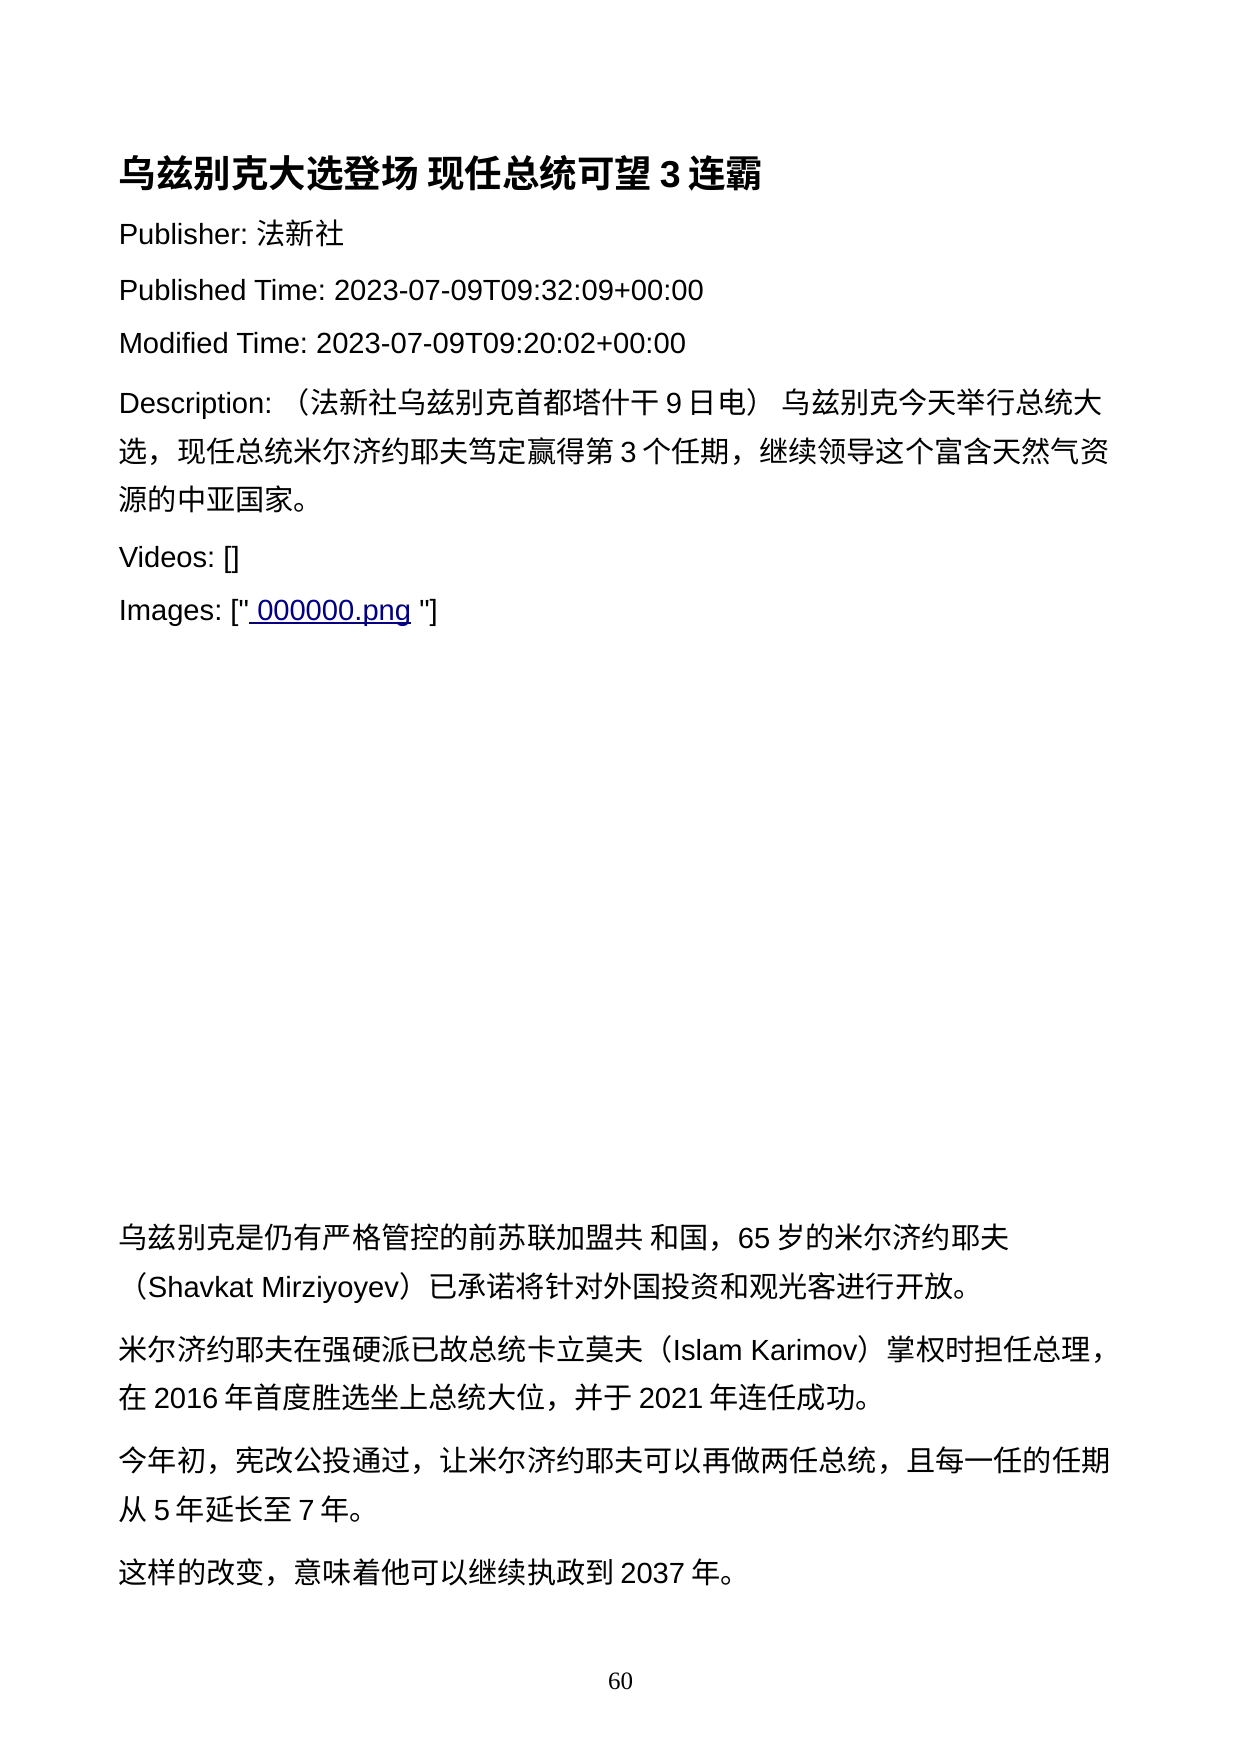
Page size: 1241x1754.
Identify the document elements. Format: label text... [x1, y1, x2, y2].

text Images: [" 000000.png "] [118, 593, 1122, 627]
text 今年初，宪改公投通过，让米尔济约耶夫可以再做两任总统，且每一任的任期从5年延长至7年。 [118, 1438, 1122, 1529]
text 米尔济约耶夫在强硬派已故总统卡立莫夫（Islam Karimov）掌权时担任总理，在2016年首度胜选坐上总统大位，并于2021年连任成功。 [118, 1326, 1122, 1417]
text 乌兹别克是仍有严格管控的前苏联加盟共 和国，65岁的米尔济约耶夫（Shavkat Mirziyoyev）已承诺将针对外国投资和观光客进行开放。 [118, 1214, 1122, 1305]
text Videos: [] [118, 540, 1122, 573]
text Published Time: 2023-07-09T09:32:09+00:00 [118, 273, 1122, 307]
text Publisher: 法新社 [118, 210, 1122, 253]
subtitle 乌兹别克大选登场 现任总统可望3连霸 [118, 143, 1122, 198]
text Description: （法新社乌兹别克首都塔什干9日电） 乌兹别克今天举行总统大选，现任总统米尔济约耶夫笃定赢得第3个任期，继续领导这个富含天然气资源的中亚国家。 [118, 380, 1122, 519]
text Modified Time: 2023-07-09T09:20:02+00:00 [118, 327, 1122, 360]
text 这样的改变，意味着他可以继续执政到2037年。 [118, 1549, 1122, 1592]
